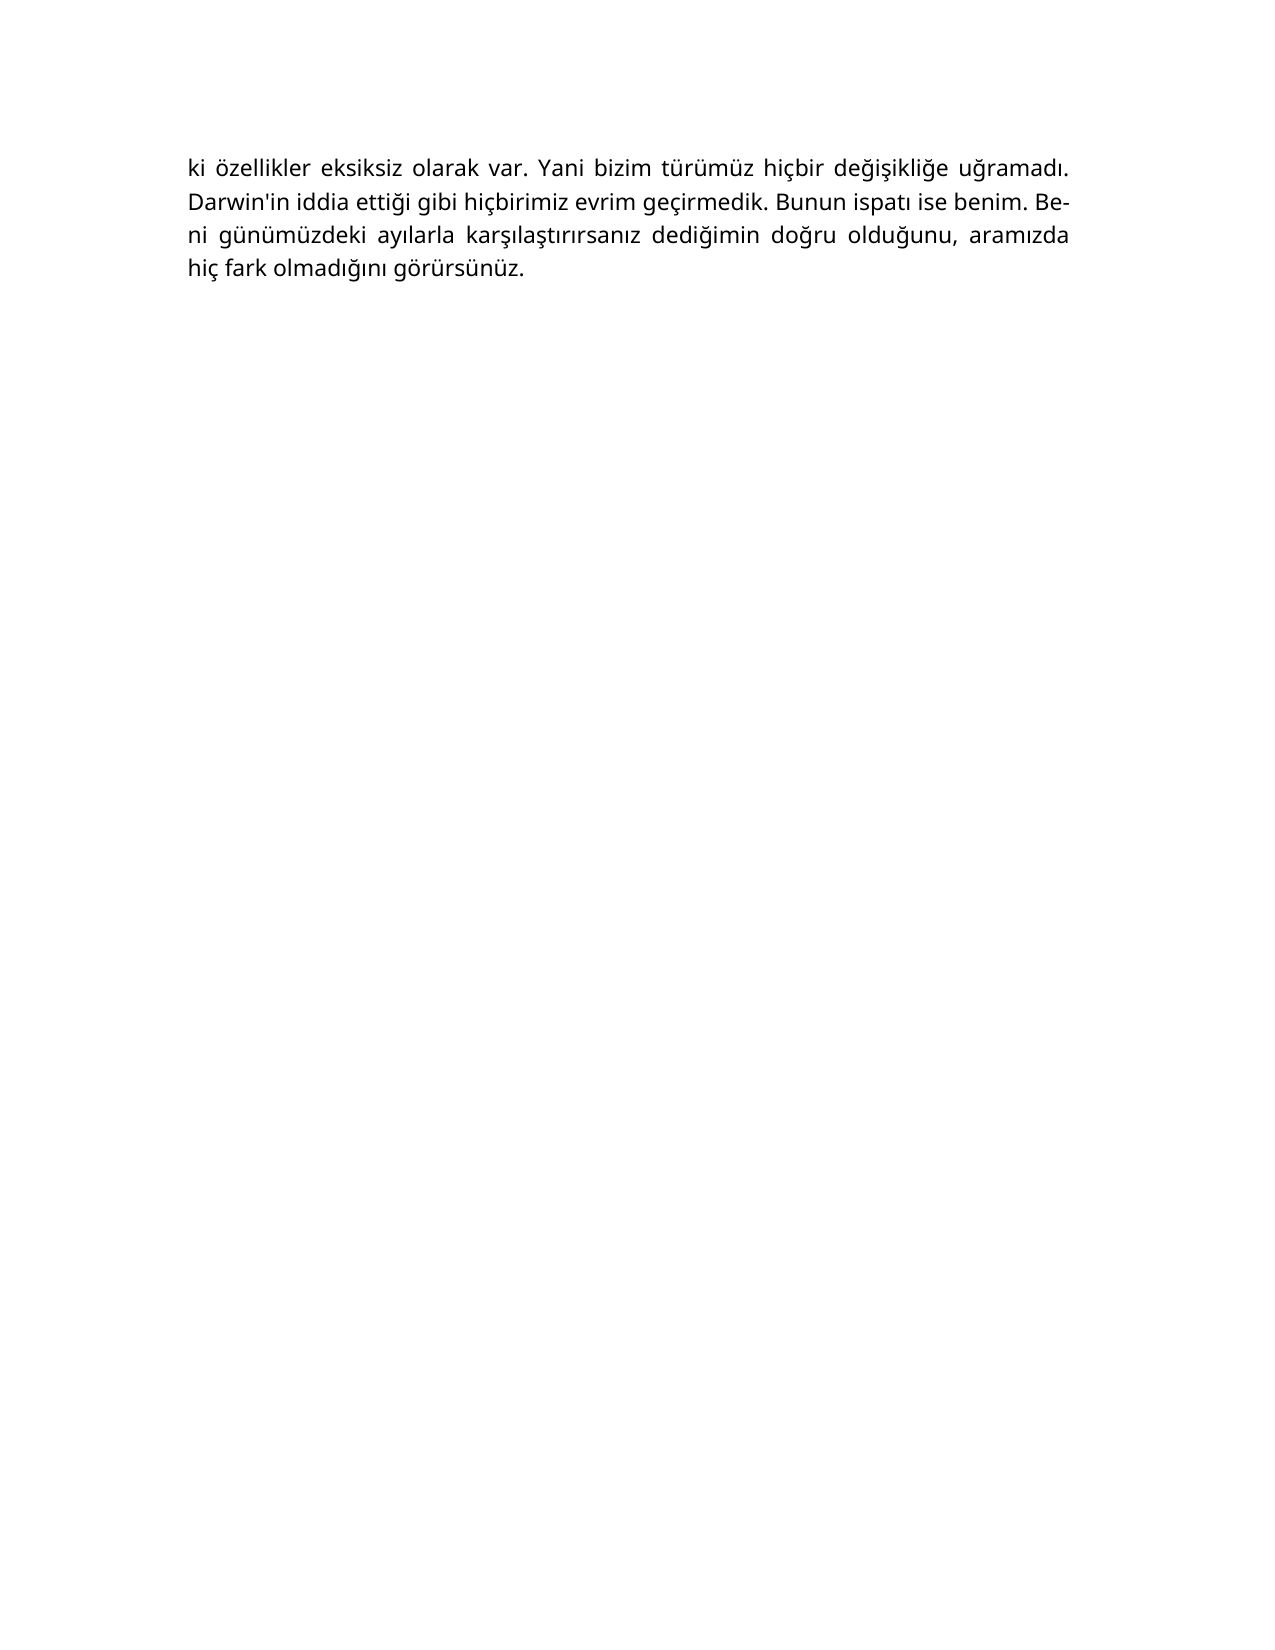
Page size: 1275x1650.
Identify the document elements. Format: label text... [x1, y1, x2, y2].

text ki özel­lik­ler ek­sik­siz ola­rak var. Ya­ni bi­zim tü­rü­müz hiç­bir de­ği­şik­li­ğe uğ­ra­ma­dı. Dar­win'in id­di­a et­ti­ği gi­bi hiç­bi­ri­miz ev­rim ge­çir­me­dik. Bu­nun is­pa­tı ise be­nim. Be­ni gü­nü­müz­de­ki ayı­lar­la kar­şı­laş­tı­rır­sa­nız de­di­ği­min doğ­ru ol­du­ğu­nu, ara­mız­da hiç fark ol­ma­dı­ğı­nı gö­rür­sü­nüz. [187, 150, 1070, 283]
